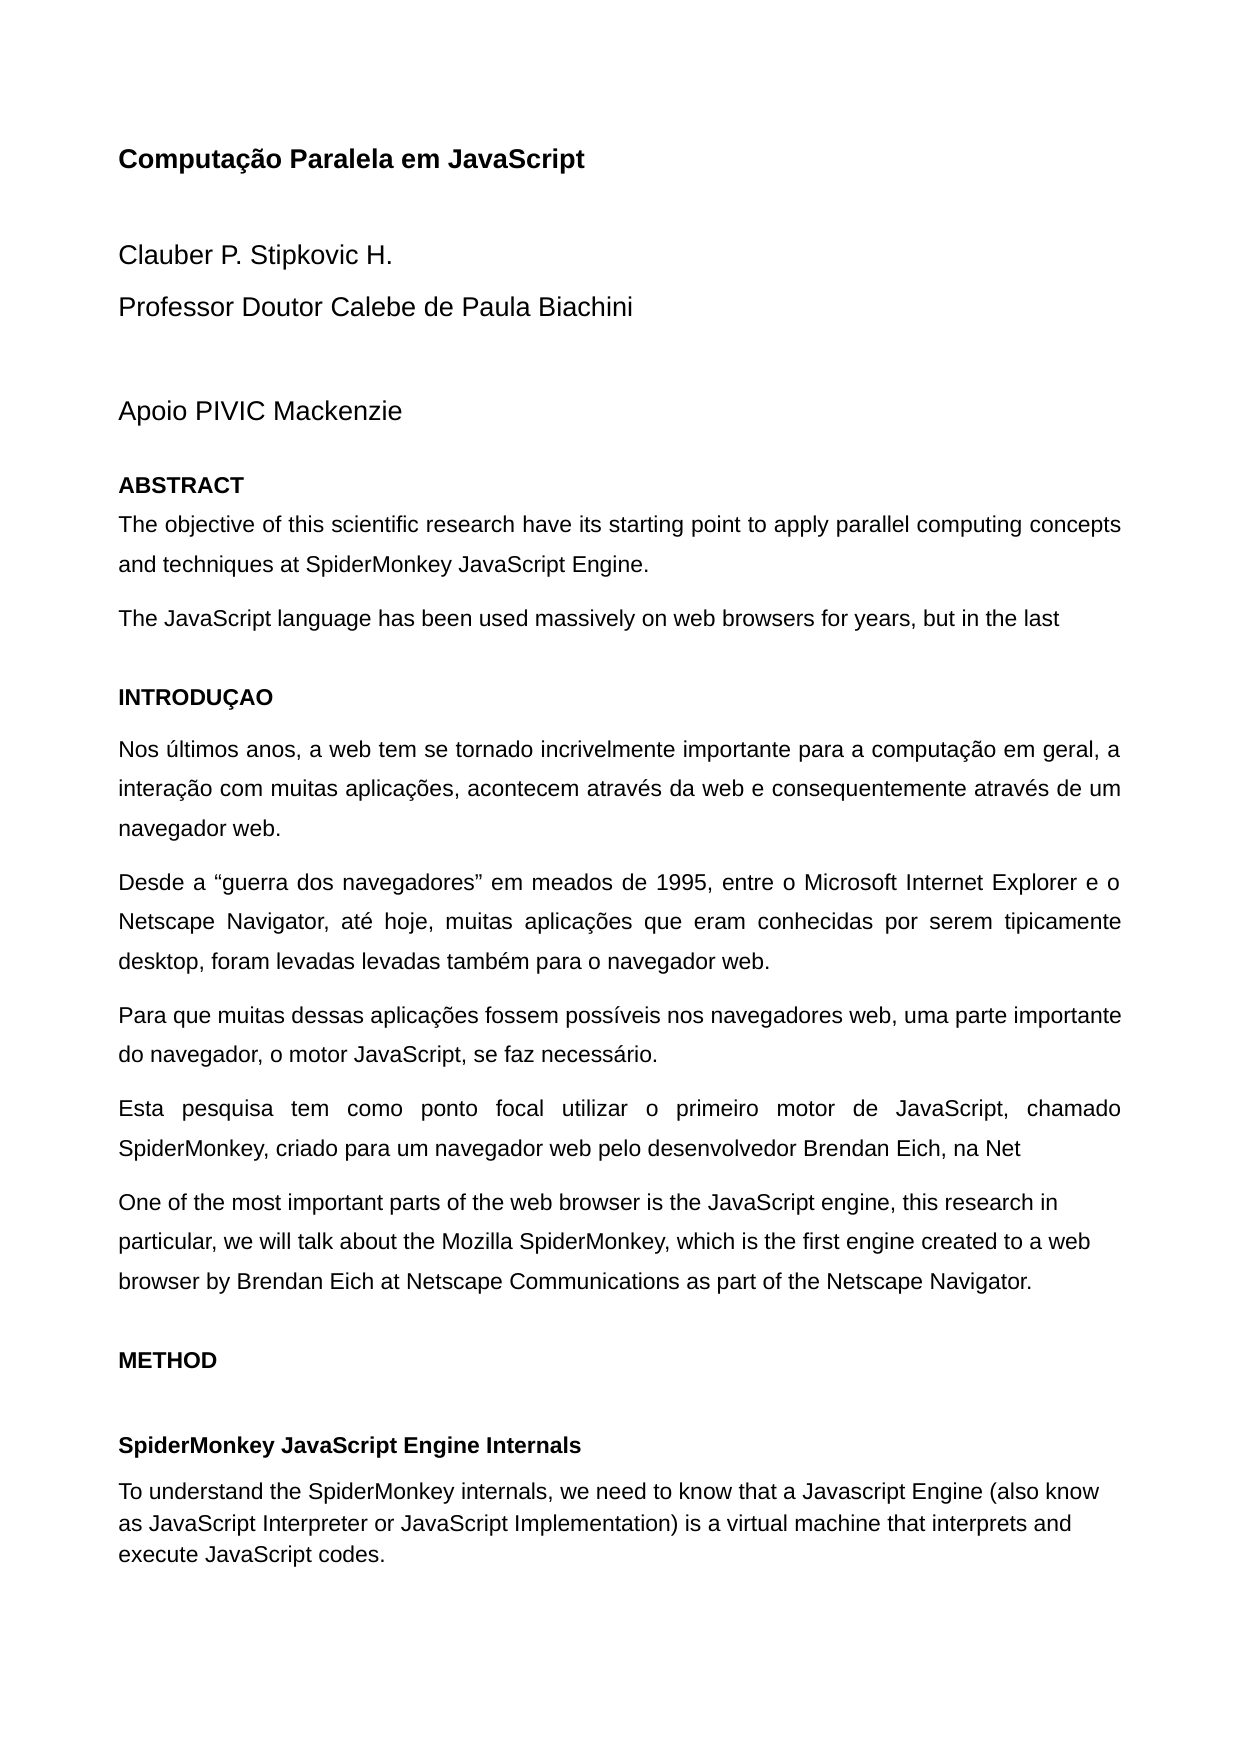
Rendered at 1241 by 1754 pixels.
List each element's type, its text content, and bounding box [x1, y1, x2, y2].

text SpiderMonkey JavaScript Engine Internals [118, 1432, 1122, 1458]
text The JavaScript language has been used massively on web browsers for years, but in the last [118, 605, 1122, 631]
text Apoio PIVIC Mackenzie [118, 395, 1122, 426]
text Para que muitas dessas aplicações fossem possíveis nos navegadores web, uma parte importante do navegador, o motor JavaScript, se faz necessário. [118, 1002, 1122, 1068]
text Nos últimos anos, a web tem se tornado incrivelmente importante para a computação em geral, a interação com muitas aplicações, acontecem através da web e consequentemente através de um navegador web. [118, 736, 1122, 841]
text One of the most important parts of the web browser is the JavaScript engine, this research in particular, we will talk about the Mozilla SpiderMonkey, which is the first engine created to a web browser by Brendan Eich at Netscape Communications as part of the Netscape Navigator. [118, 1189, 1122, 1294]
text Esta pesquisa tem como ponto focal utilizar o primeiro motor de JavaScript, chamado SpiderMonkey, criado para um navegador web pelo desenvolvedor Brendan Eich, na Net [118, 1095, 1122, 1161]
text To understand the SpiderMonkey internals, we need to know that a Javascript Engine (also know as JavaScript Interpreter or JavaScript Implementation) is a virtual machine that interprets and execute JavaScript codes. [118, 1478, 1122, 1567]
subtitle ABSTRACT [118, 472, 1122, 499]
text Professor Doutor Calebe de Paula Biachini [118, 291, 1122, 322]
text Desde a “guerra dos navegadores” em meados de 1995, entre o Microsoft Internet Explorer e o Netscape Navigator, até hoje, muitas aplicações que eram conhecidas por serem tipicamente desktop, foram levadas levadas também para o navegador web. [118, 869, 1122, 974]
subtitle INTRODUÇAO [118, 684, 1122, 710]
text Clauber P. Stipkovic H. [118, 239, 1122, 270]
text The objective of this scientific research have its starting point to apply parallel computing concepts and techniques at SpiderMonkey JavaScript Engine. [118, 511, 1122, 577]
title Computação Paralela em JavaScript [118, 143, 1122, 174]
subtitle METHOD [118, 1347, 1122, 1373]
